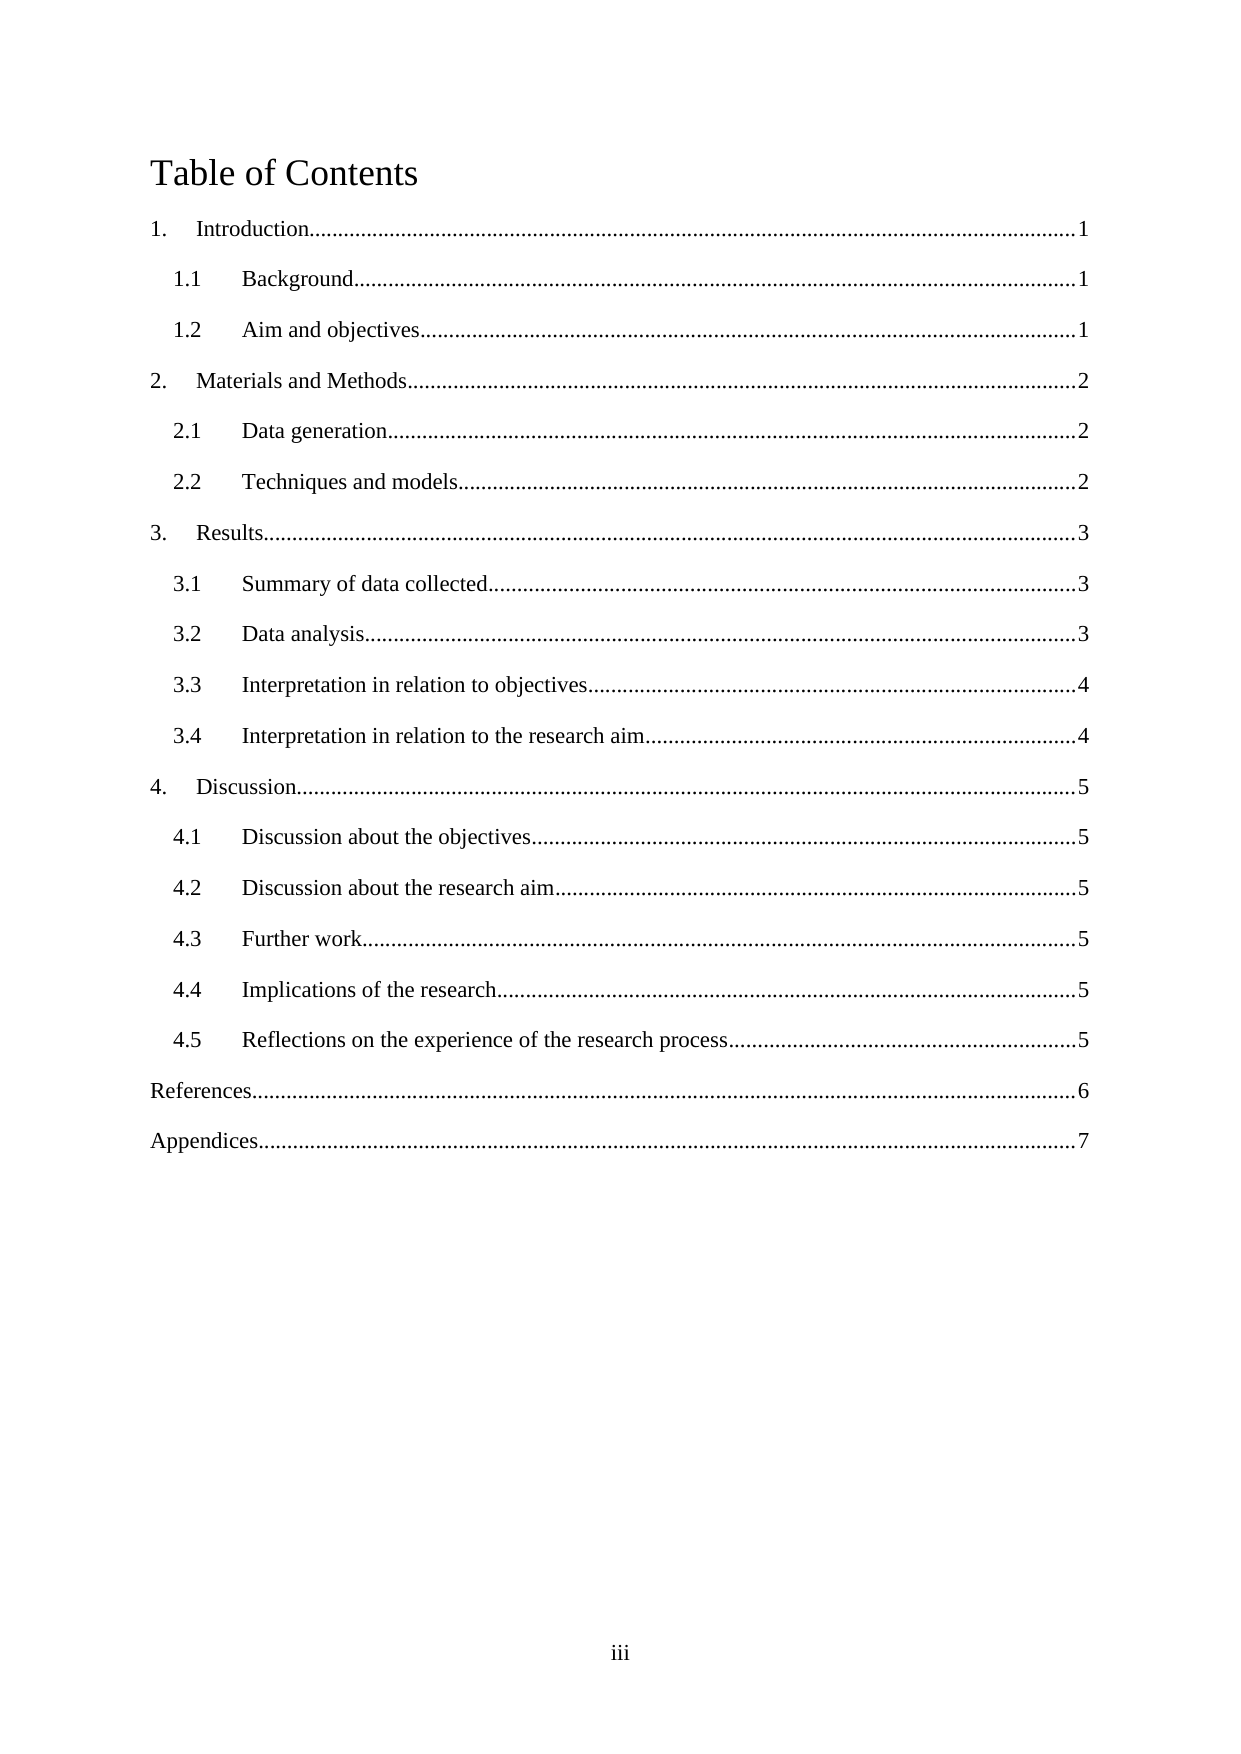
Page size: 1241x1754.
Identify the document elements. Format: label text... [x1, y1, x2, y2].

text 3.1 Summary of data collected 3 [173, 570, 1090, 596]
text 1.2 Aim and objectives 1 [173, 316, 1090, 342]
text 3.3 Interpretation in relation to objectives 4 [173, 671, 1090, 698]
text 4.1 Discussion about the objectives 5 [173, 823, 1090, 850]
text 4.5 Reflections on the experience of the research process 5 [173, 1026, 1090, 1053]
text 4.4 Implications of the research 5 [173, 976, 1090, 1002]
text 2.2 Techniques and models 2 [173, 468, 1090, 495]
text 4.2 Discussion about the research aim 5 [173, 874, 1090, 901]
text 4.3 Further work 5 [173, 925, 1090, 951]
text 1. Introduction 1 [150, 215, 1090, 241]
text References 6 [150, 1077, 1090, 1103]
text Appendices 7 [150, 1127, 1090, 1153]
text 3. Results 3 [150, 519, 1090, 545]
text 2.1 Data generation 2 [173, 418, 1090, 444]
text 1.1 Background 1 [173, 265, 1090, 292]
text 3.4 Interpretation in relation to the research aim 4 [173, 722, 1090, 748]
text 4. Discussion 5 [150, 773, 1090, 799]
text Table of Contents [150, 150, 1090, 193]
text 3.2 Data analysis 3 [173, 621, 1090, 647]
text 2. Materials and Methods 2 [150, 367, 1090, 393]
